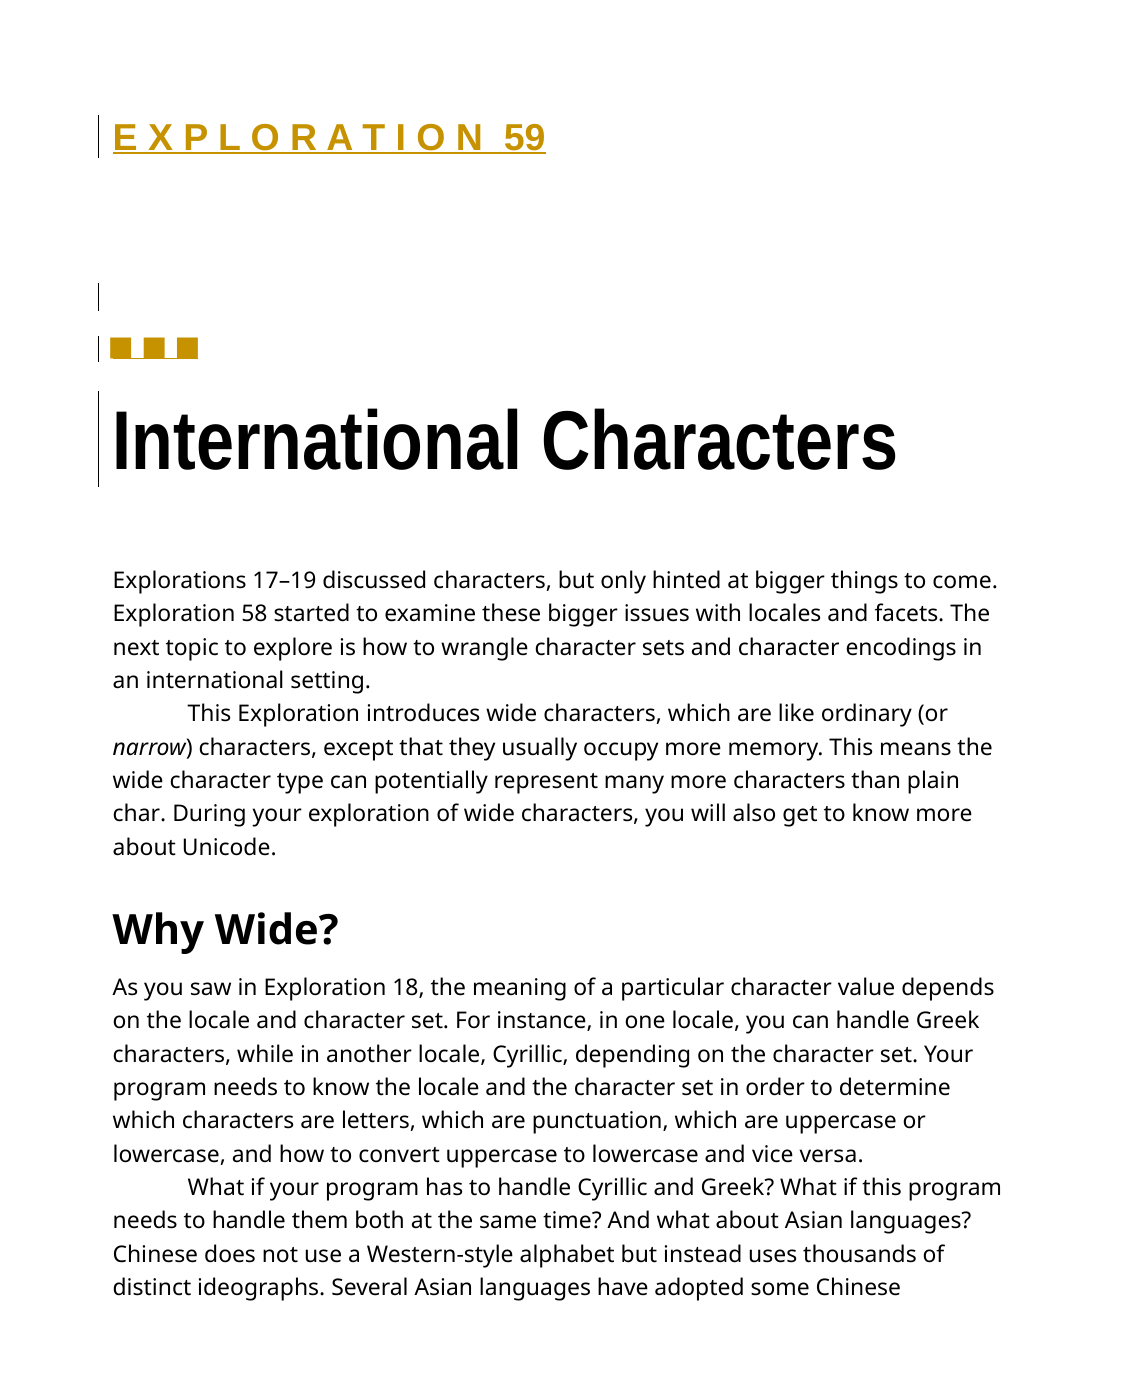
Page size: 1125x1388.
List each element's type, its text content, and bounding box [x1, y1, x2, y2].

text  [112, 336, 1012, 362]
subtitle Why Wide? [112, 899, 1012, 956]
text This Exploration introduces wide characters, which are like ordinary (or narrow) characters, except that they usually occupy more memory. This means the wide character type can potentially represent many more characters than plain char. During your exploration of wide characters, you will also get to know more about Unicode. [112, 695, 1012, 862]
text E X P L O R A T I O N 59 [112, 115, 1012, 158]
text As you saw in Exploration 18, the meaning of a particular character value depends on the locale and character set. For instance, in one locale, you can handle Greek characters, while in another locale, Cyrillic, depending on the character set. Your program needs to know the locale and the character set in order to determine which characters are letters, which are punctuation, which are uppercase or lowercase, and how to convert uppercase to lowercase and vice versa. [112, 969, 1012, 1169]
text What if your program has to handle Cyrillic and Greek? What if this program needs to handle them both at the same time? And what about Asian languages? Chinese does not use a Western-style alphabet but instead uses thousands of distinct ideographs. Several Asian languages have adopted some Chinese [112, 1169, 1012, 1302]
text Explorations 17–19 discussed characters, but only hinted at bigger things to come. Exploration 58 started to examine these bigger issues with locales and facets. The next topic to explore is how to wrangle character sets and character encodings in an international setting. [112, 562, 1012, 695]
title International Characters [112, 391, 1012, 487]
